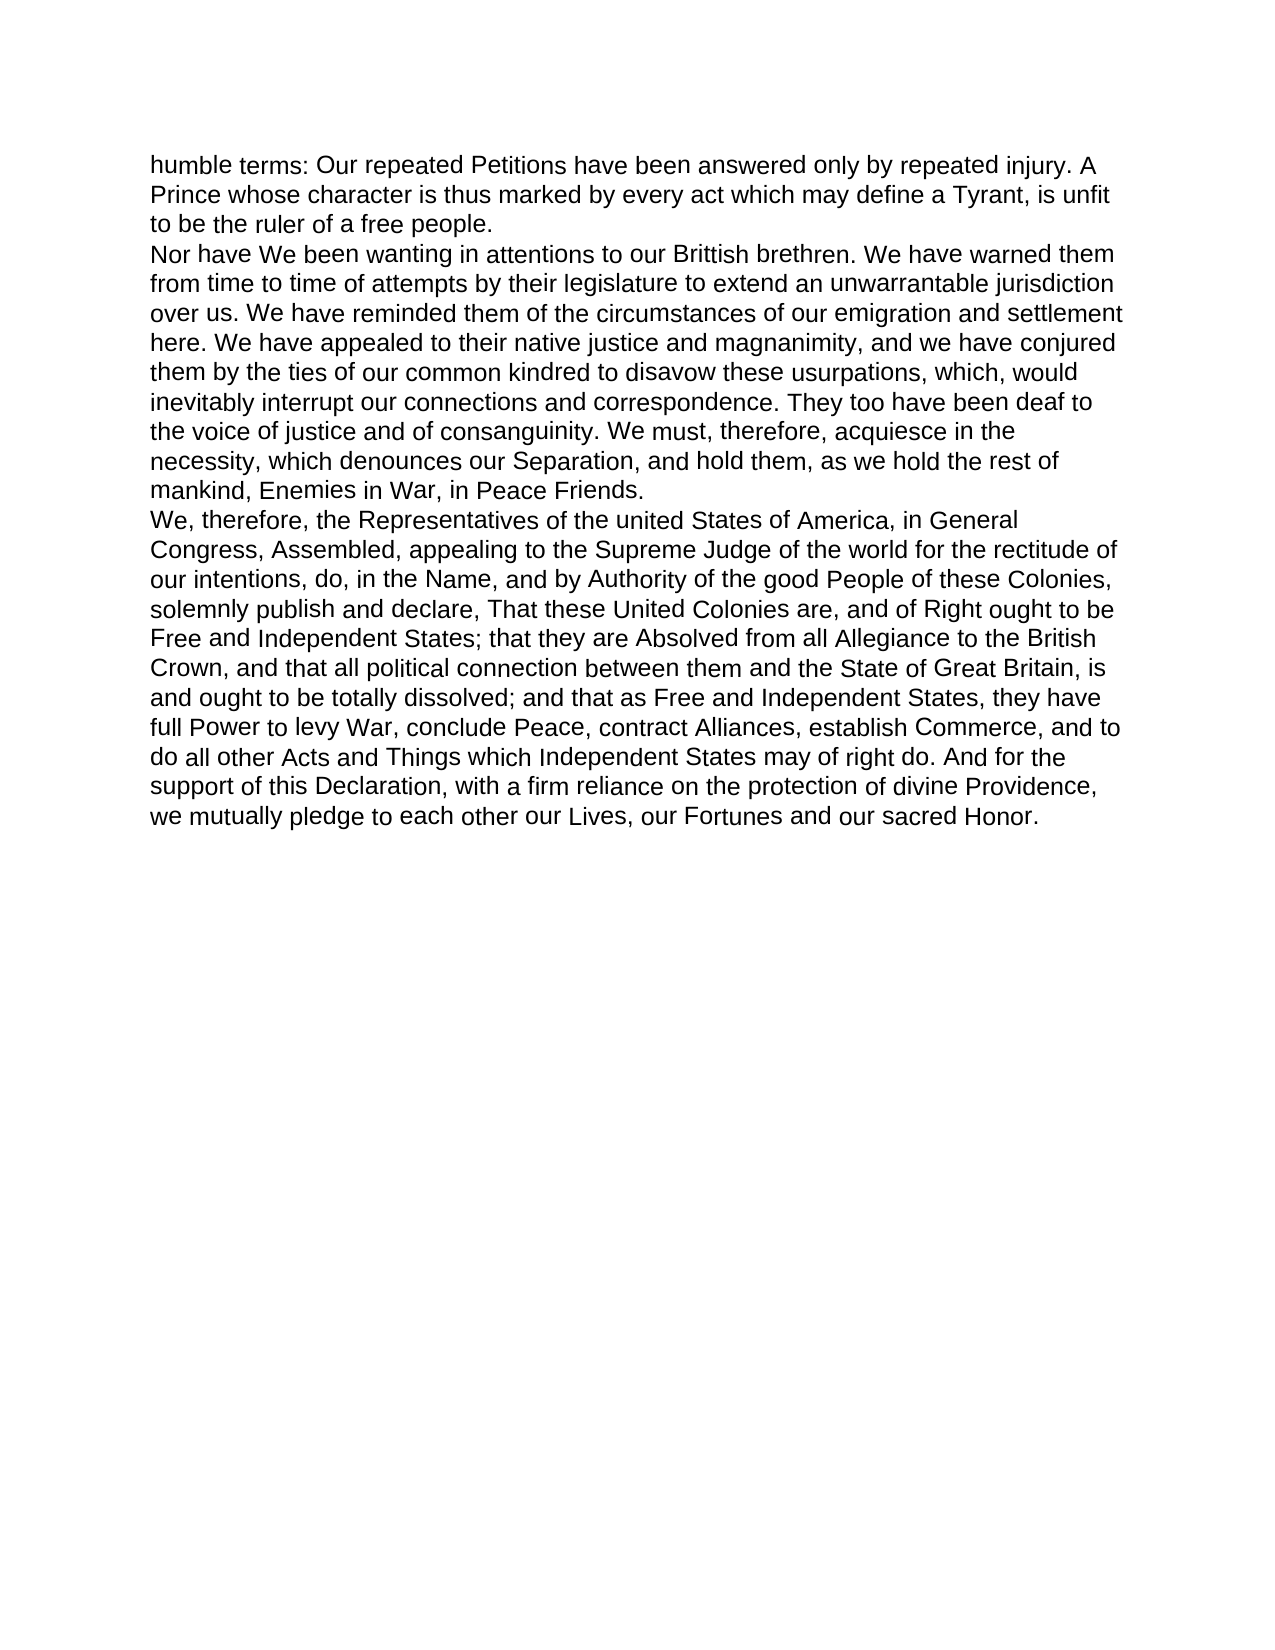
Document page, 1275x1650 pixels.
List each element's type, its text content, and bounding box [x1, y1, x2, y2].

text Nor have We been wanting in attentions to our Brittish brethren. We have warned them from time to time of attempts by their legislature to extend an unwarrantable jurisdiction over us. We have reminded them of the circumstances of our emigration and settlement here. We have appealed to their native justice and magnanimity, and we have conjured them by the ties of our common kindred to disavow these usurpations, which, would inevitably interrupt our connections and correspondence. They too have been deaf to the voice of justice and of consanguinity. We must, therefore, acquiesce in the necessity, which denounces our Separation, and hold them, as we hold the rest of mankind, Enemies in War, in Peace Friends. [150, 239, 1125, 505]
text humble terms: Our repeated Petitions have been answered only by repeated injury. A Prince whose character is thus marked by every act which may define a Tyrant, is unfit to be the ruler of a free people. [150, 150, 1125, 239]
text We, therefore, the Representatives of the united States of America, in General Congress, Assembled, appealing to the Supreme Judge of the world for the rectitude of our intentions, do, in the Name, and by Authority of the good People of these Colonies, solemnly publish and declare, That these United Colonies are, and of Right ought to be Free and Independent States; that they are Absolved from all Allegiance to the British Crown, and that all political connection between them and the State of Great Britain, is and ought to be totally dissolved; and that as Free and Independent States, they have full Power to levy War, conclude Peace, contract Alliances, establish Commerce, and to do all other Acts and Things which Independent States may of right do. And for the support of this Declaration, with a firm reliance on the protection of divine Providence, we mutually pledge to each other our Lives, our Fortunes and our sacred Honor. [150, 505, 1125, 830]
